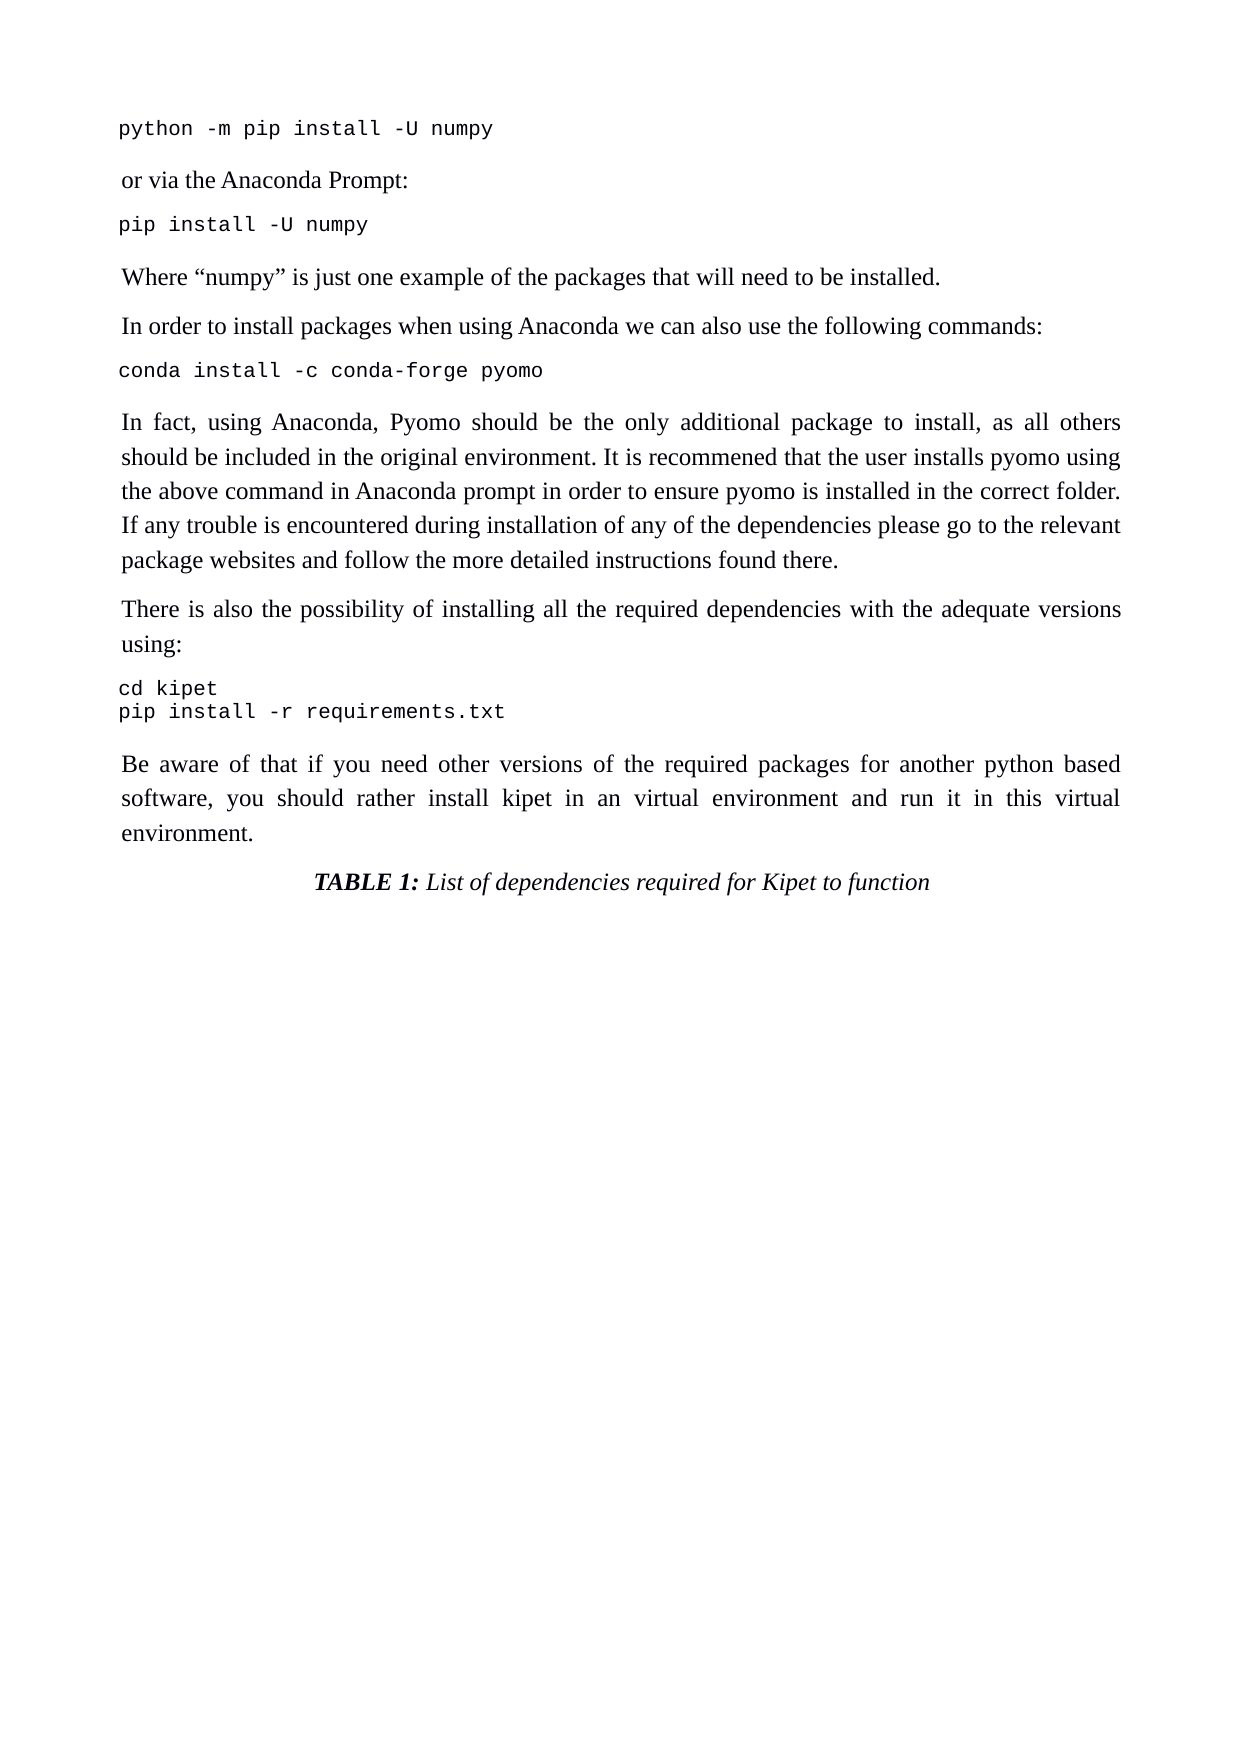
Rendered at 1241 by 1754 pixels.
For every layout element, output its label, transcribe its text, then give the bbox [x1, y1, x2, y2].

text In order to install packages when using Anaconda we can also use the following commands: [121, 311, 1122, 339]
text Be aware of that if you need other versions of the required packages for another python based software, you should rather install kipet in an virtual environment and run it in this virtual environment. [121, 749, 1122, 846]
text or via the Anaconda Prompt: [121, 165, 1122, 194]
text python -m pip install -U numpy [118, 118, 1116, 142]
text pip install -U numpy [118, 214, 1116, 238]
text In fact, using Anaconda, Pyomo should be the only additional package to install, as all others should be included in the original environment. It is recommened that the user installs pyomo using the above command in Anaconda prompt in order to ensure pyomo is installed in the correct folder. If any trouble is encountered during installation of any of the dependencies please go to the relevant package websites and follow the more detailed instructions found there. [121, 407, 1122, 574]
text conda install -c conda-forge pyomo [118, 360, 1116, 383]
text TABLE 1: List of dependencies required for Kipet to function [121, 867, 1122, 895]
text There is also the possibility of installing all the required dependencies with the adequate versions using: [121, 594, 1122, 657]
text pip install -r requirements.txt [118, 701, 1116, 725]
text cd kipet [118, 678, 1116, 701]
text Where “numpy” is just one example of the packages that will need to be installed. [121, 262, 1122, 291]
